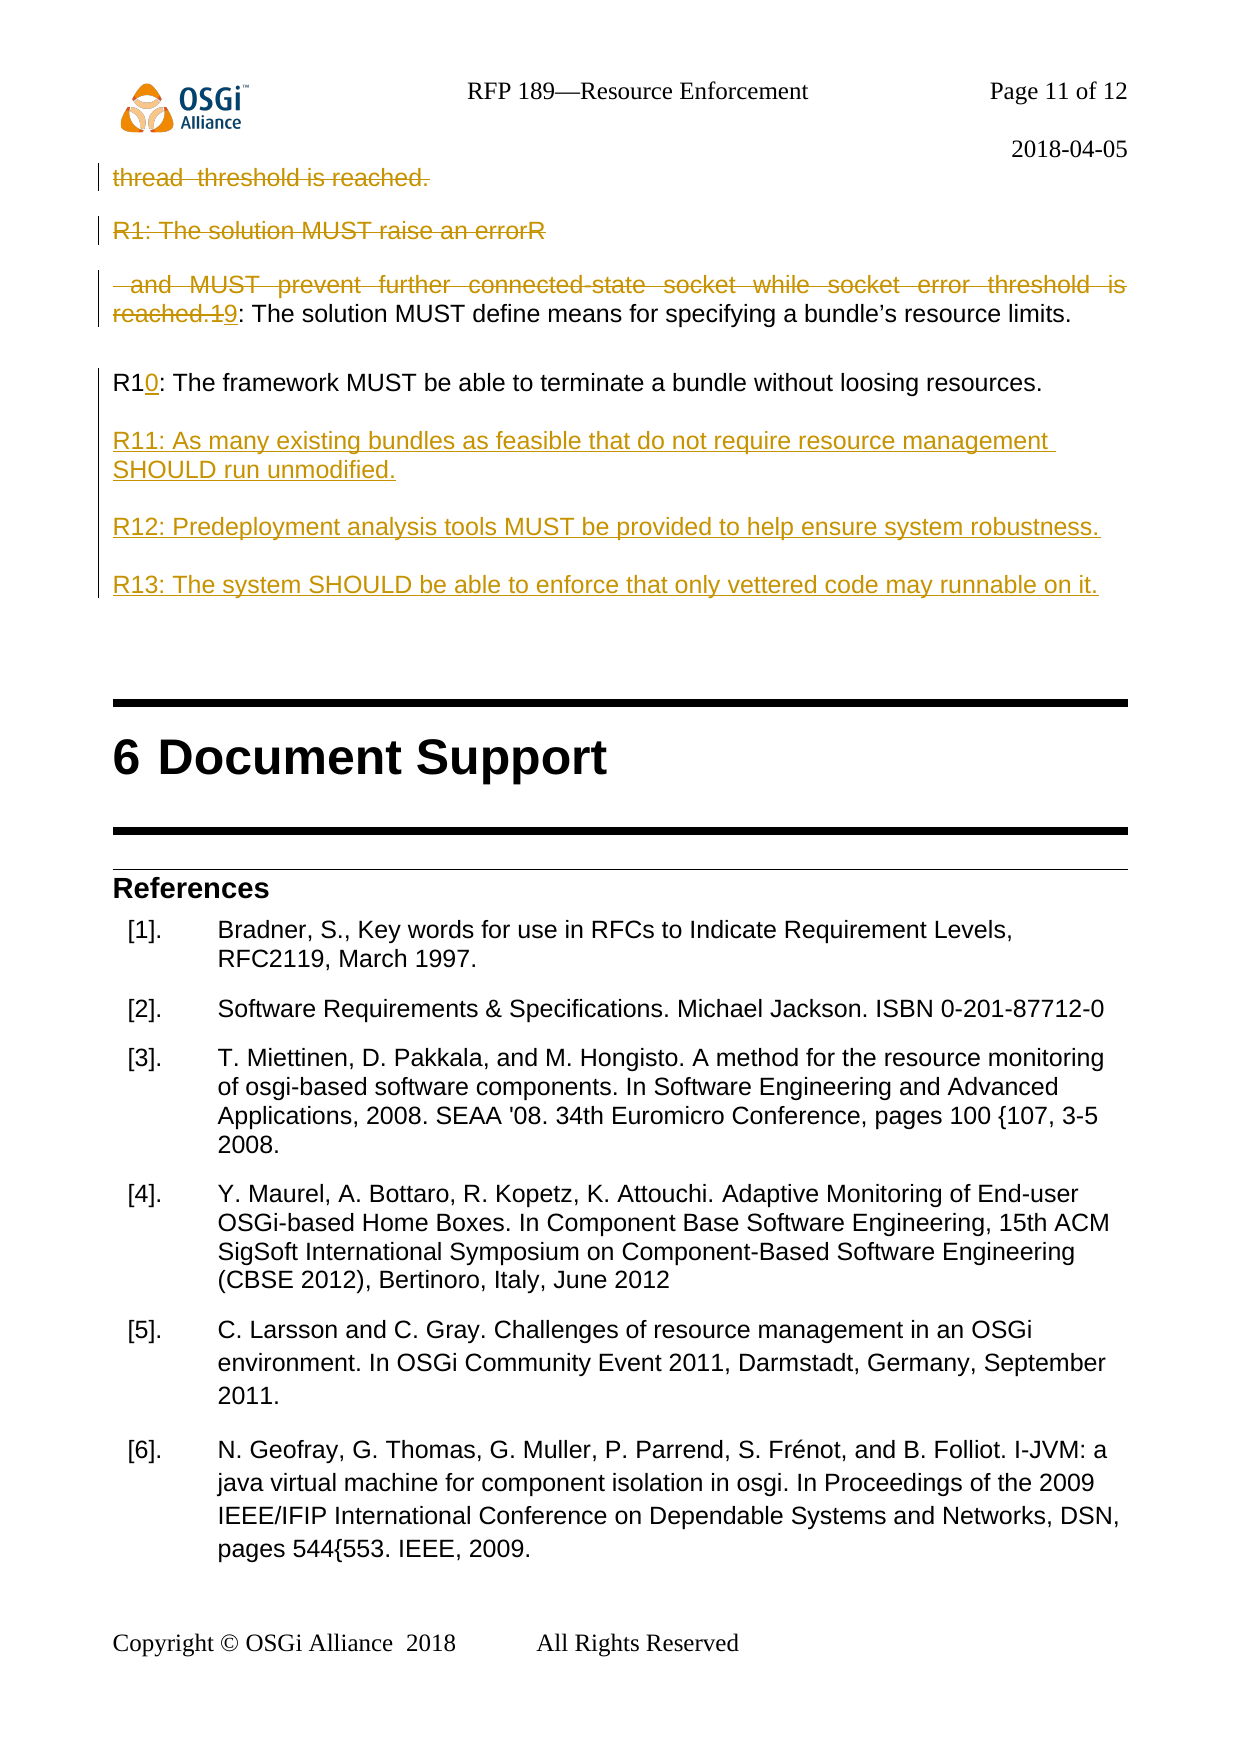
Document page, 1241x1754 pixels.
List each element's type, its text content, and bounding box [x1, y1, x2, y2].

text R12: Predeployment analysis tools MUST be provided to help ensure system robustness. [112, 512, 1128, 541]
list Bradner, S., Key words for use in RFCs to Indicate Requirement Levels, RFC2119, March 1997. [127, 916, 1128, 973]
subtitle Document Support [112, 700, 1128, 835]
text R11: As many existing bundles as feasible that do not require resource management SHOULD run unmodified. [112, 426, 1128, 483]
subtitle References [112, 870, 1128, 905]
list Y. Maurel, A. Bottaro, R. Kopetz, K. Attouchi. Adaptive Monitoring of End-user OSGi-based Home Boxes. In Component Base Software Engineering, 15th ACM SigSoft International Symposium on Component-Based Software Engineering (CBSE 2012), Bertinoro, Italy, June 2012 [127, 1179, 1128, 1294]
text R9: The solution MUST define means for specifying a bundle’s resource limits. [112, 270, 1128, 327]
list T. Miettinen, D. Pakkala, and M. Hongisto. A method for the resource monitoring of osgi-based software components. In Software Engineering and Advanced Applications, 2008. SEAA '08. 34th Euromicro Conference, pages 100 {107, 3-5 2008. [127, 1043, 1128, 1158]
list Software Requirements & Specifications. Michael Jackson. ISBN 0-201-87712-0 [127, 994, 1128, 1023]
text R13: The system SHOULD be able to enforce that only vettered code may runnable on it. [112, 570, 1128, 598]
list C. Larsson and C. Gray. Challenges of resource management in an OSGi environment. In OSGi Community Event 2011, Darmstadt, Germany, September 2011. [127, 1315, 1128, 1410]
picture [113, 76, 257, 140]
list N. Geofray, G. Thomas, G. Muller, P. Parrend, S. Frénot, and B. Folliot. I-JVM: a java virtual machine for component isolation in osgi. In Proceedings of the 2009 IEEE/IFIP International Conference on Dependable Systems and Networks, DSN, pages 544{553. IEEE, 2009. [127, 1435, 1128, 1563]
text R10: The framework MUST be able to terminate a bundle without loosing resources. [112, 368, 1128, 397]
